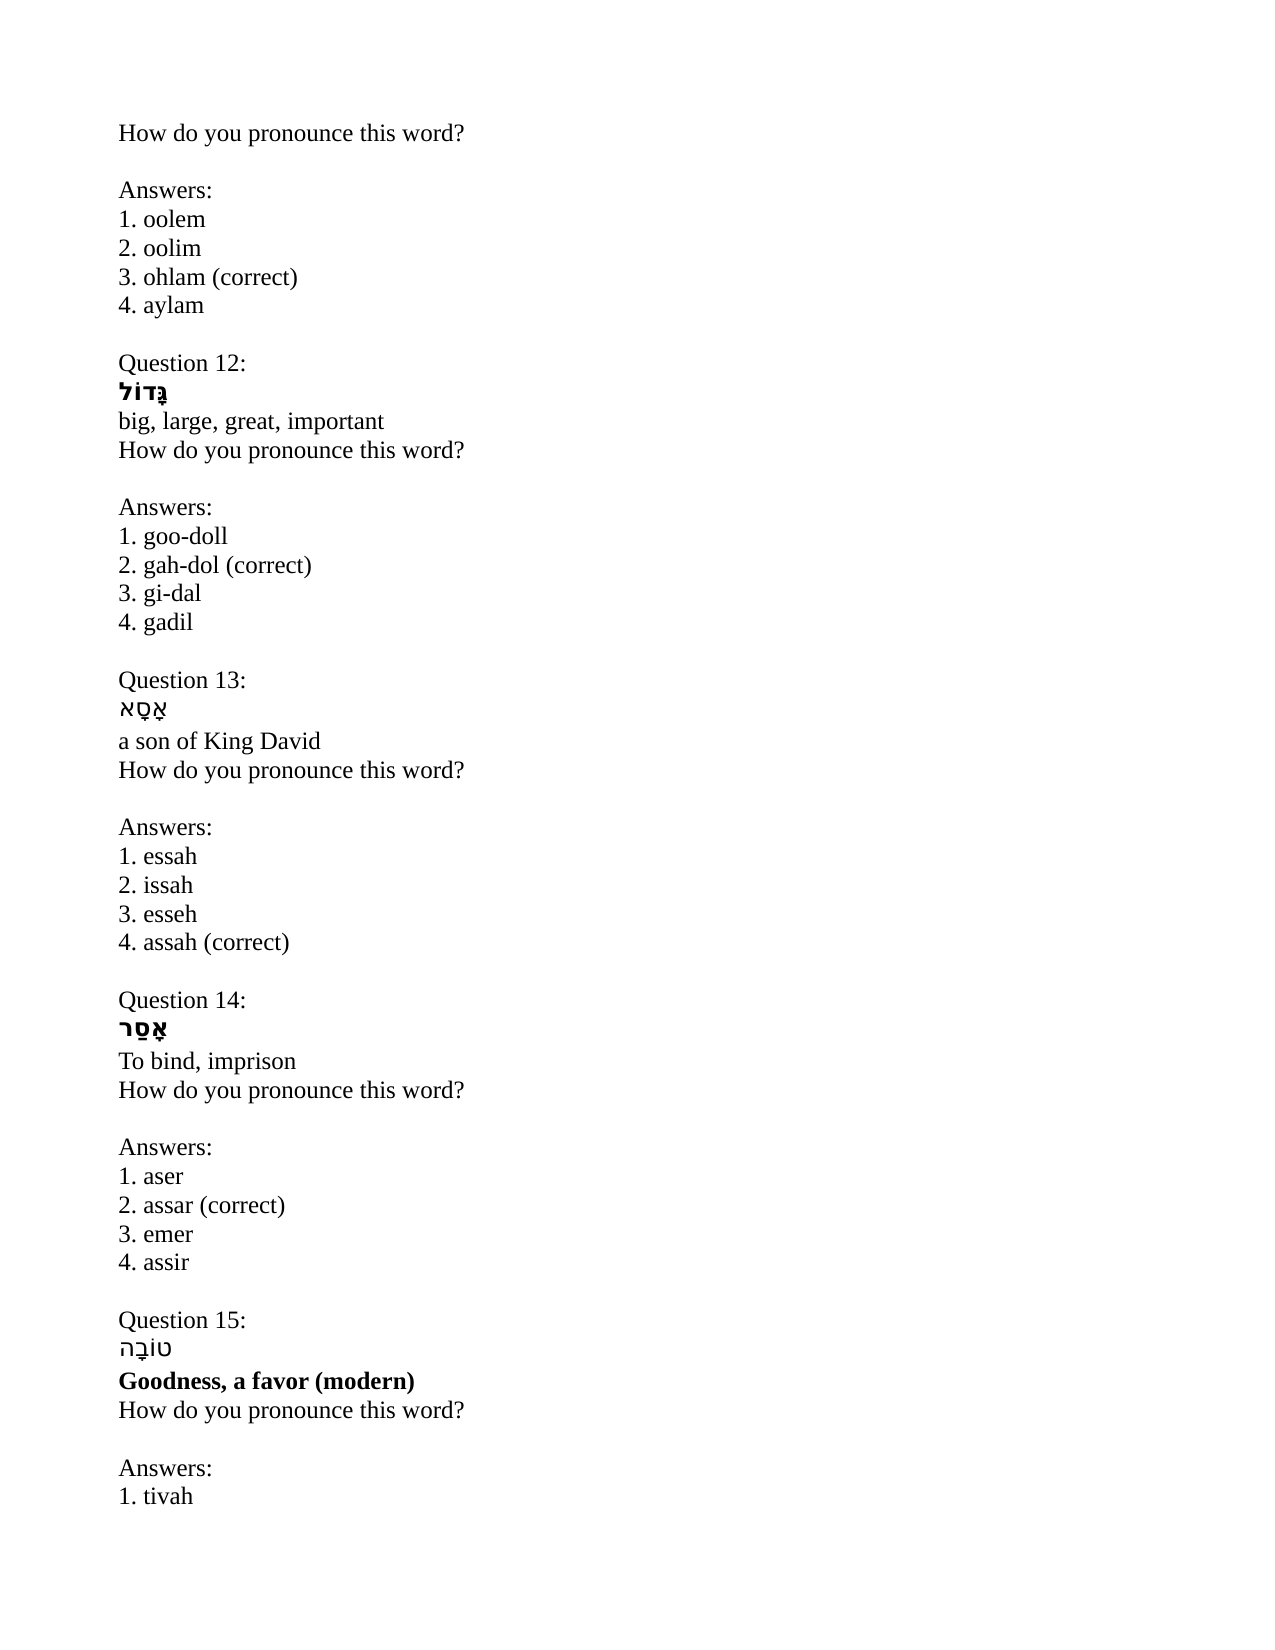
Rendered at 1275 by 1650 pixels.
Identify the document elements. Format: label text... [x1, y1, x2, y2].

text גָּדוֹל [118, 377, 1157, 406]
text 2. issah [118, 870, 1157, 899]
text 1. tivah [118, 1481, 1157, 1510]
text Answers: [118, 176, 1157, 204]
text Question 15: [118, 1305, 1157, 1334]
text Answers: [118, 812, 1157, 841]
text 1. goo-doll [118, 521, 1157, 550]
text How do you pronounce this word? [118, 1395, 1157, 1424]
text 4. aylam [118, 291, 1157, 319]
text טוֹבָה [118, 1334, 1157, 1366]
text Answers: [118, 1453, 1157, 1481]
text 3. ohlam (correct) [118, 262, 1157, 291]
text Question 13: [118, 665, 1157, 693]
text 1. essah [118, 841, 1157, 870]
text 4. assir [118, 1247, 1157, 1276]
text 3. gi-dal [118, 578, 1157, 607]
text Answers: [118, 1132, 1157, 1161]
text 3. emer [118, 1219, 1157, 1247]
text a son of King David [118, 726, 1157, 755]
text 1. oolem [118, 204, 1157, 233]
text 4. gadil [118, 607, 1157, 636]
text 1. aser [118, 1161, 1157, 1190]
text big, large, great, important [118, 406, 1157, 435]
text Answers: [118, 492, 1157, 521]
text 2. gah-dol (correct) [118, 550, 1157, 578]
text How do you pronounce this word? [118, 1075, 1157, 1104]
text 4. assah (correct) [118, 927, 1157, 956]
text How do you pronounce this word? [118, 435, 1157, 463]
text How do you pronounce this word? [118, 755, 1157, 784]
text 2. assar (correct) [118, 1190, 1157, 1219]
text How do you pronounce this word? [118, 118, 1157, 147]
text 2. oolim [118, 233, 1157, 262]
text Goodness, a favor (modern) [118, 1366, 1157, 1395]
text Question 14: [118, 985, 1157, 1014]
text אָסָא [118, 693, 1157, 726]
text To bind, imprison [118, 1046, 1157, 1075]
text 3. esseh [118, 899, 1157, 927]
text אָסַר [118, 1014, 1157, 1046]
text Question 12: [118, 348, 1157, 377]
